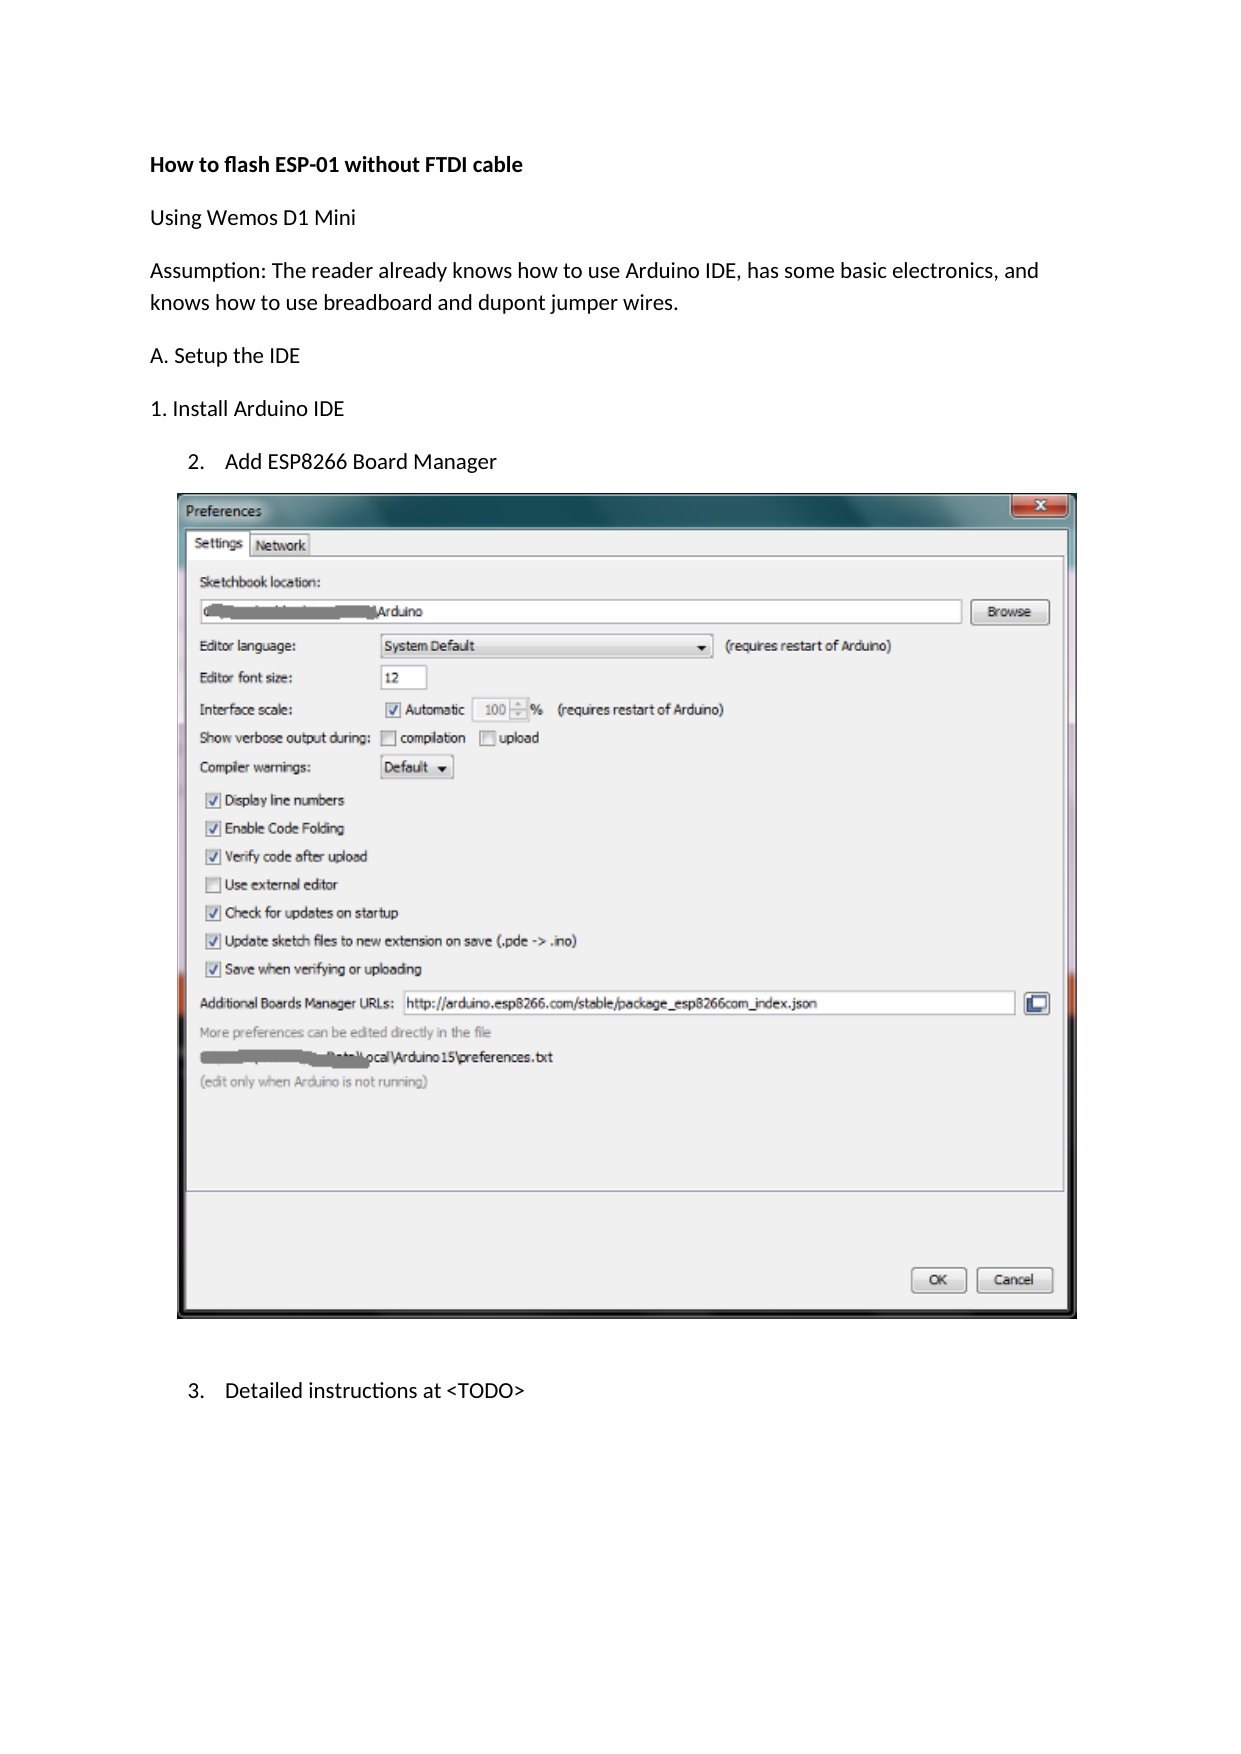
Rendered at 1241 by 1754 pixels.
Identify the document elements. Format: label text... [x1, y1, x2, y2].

text How to flash ESP-01 without FTDI cable [150, 150, 1090, 178]
text Using Wemos D1 Mini [150, 203, 1090, 231]
text 1. Install Arduino IDE [150, 394, 1090, 422]
list Add ESP8266 Board Manager [187, 447, 1090, 475]
picture [177, 493, 1077, 1319]
list Detailed instructions at <TODO> [187, 1376, 1090, 1404]
text Assumption: The reader already knows how to use Arduino IDE, has some basic electronics, and knows how to use breadboard and dupont jumper wires. [150, 256, 1090, 316]
text A. Setup the IDE [150, 341, 1090, 369]
